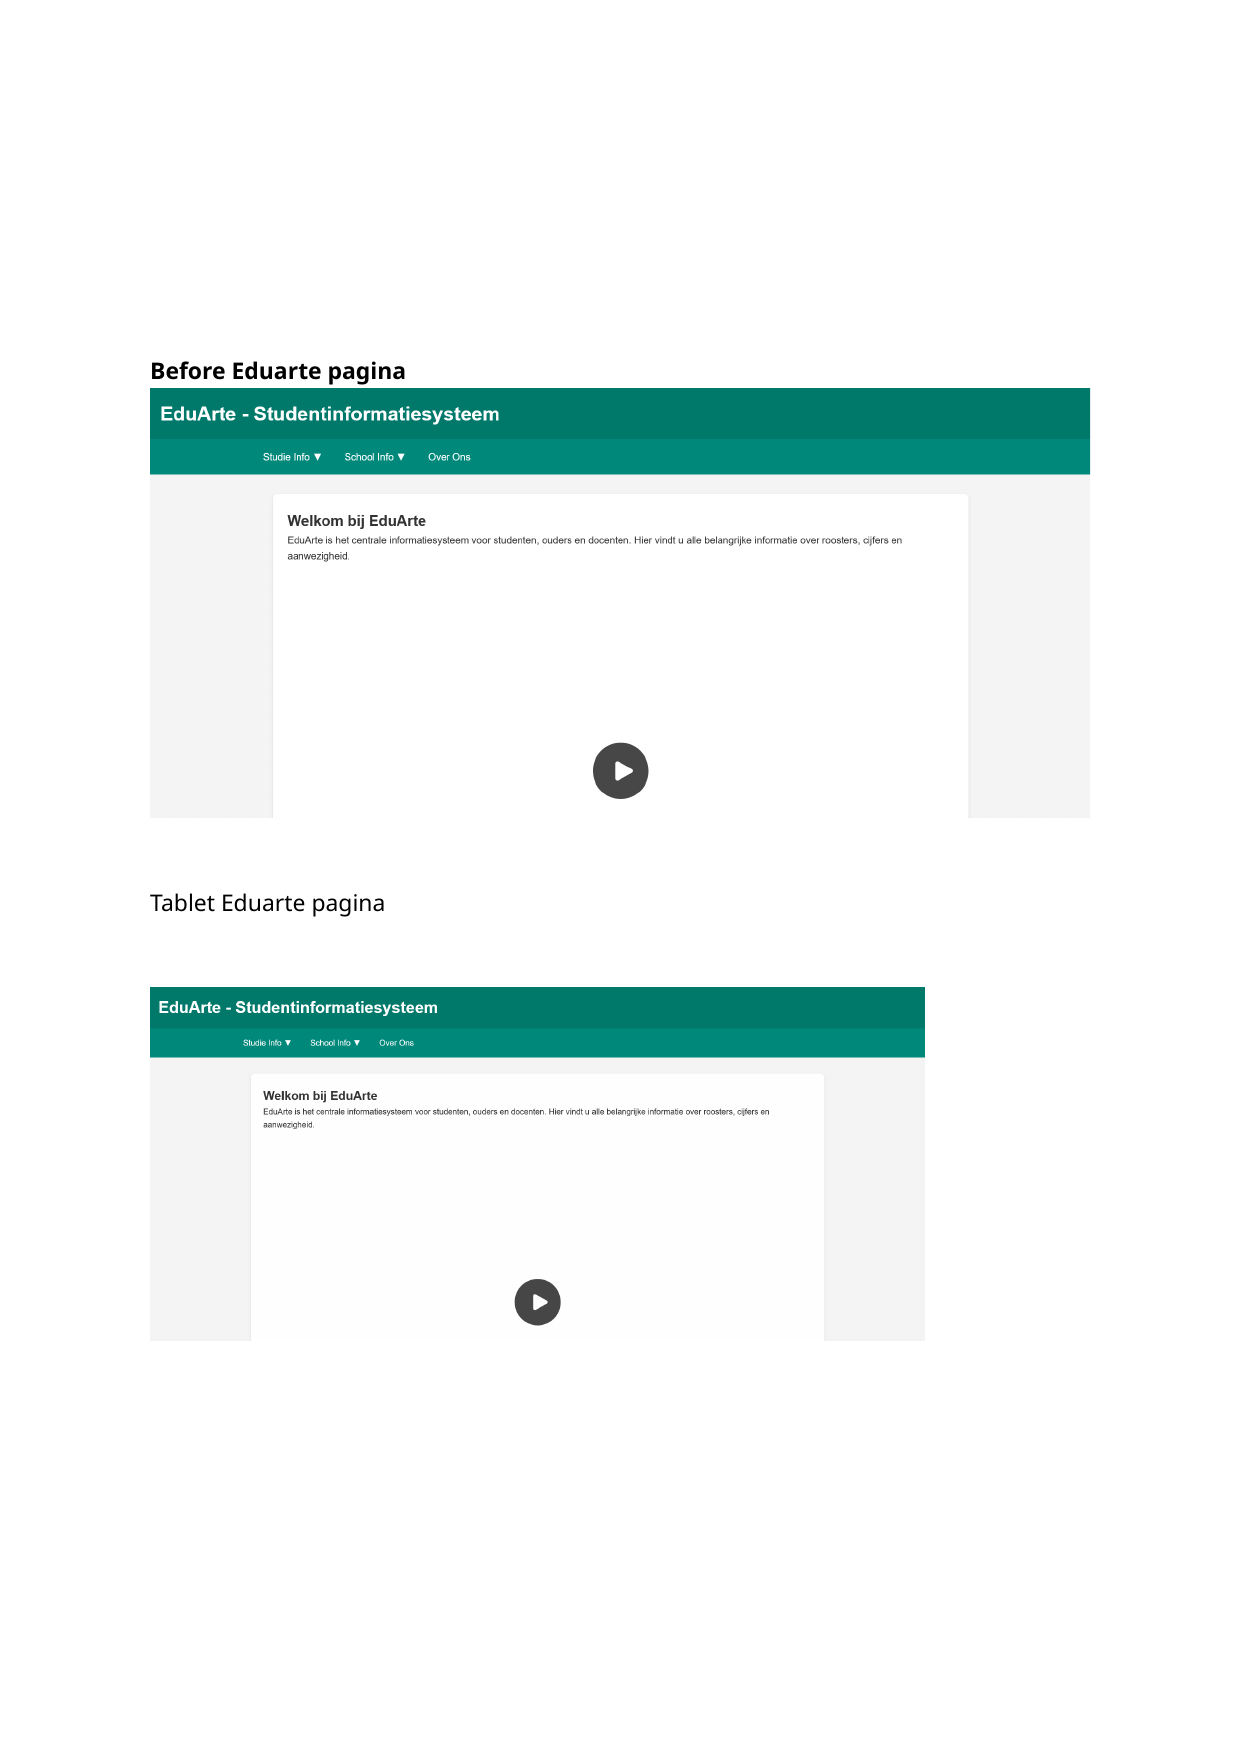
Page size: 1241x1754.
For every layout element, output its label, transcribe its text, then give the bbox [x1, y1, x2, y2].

text Before Eduarte pagina [150, 355, 1090, 388]
text Tablet Eduarte pagina [150, 887, 1090, 918]
